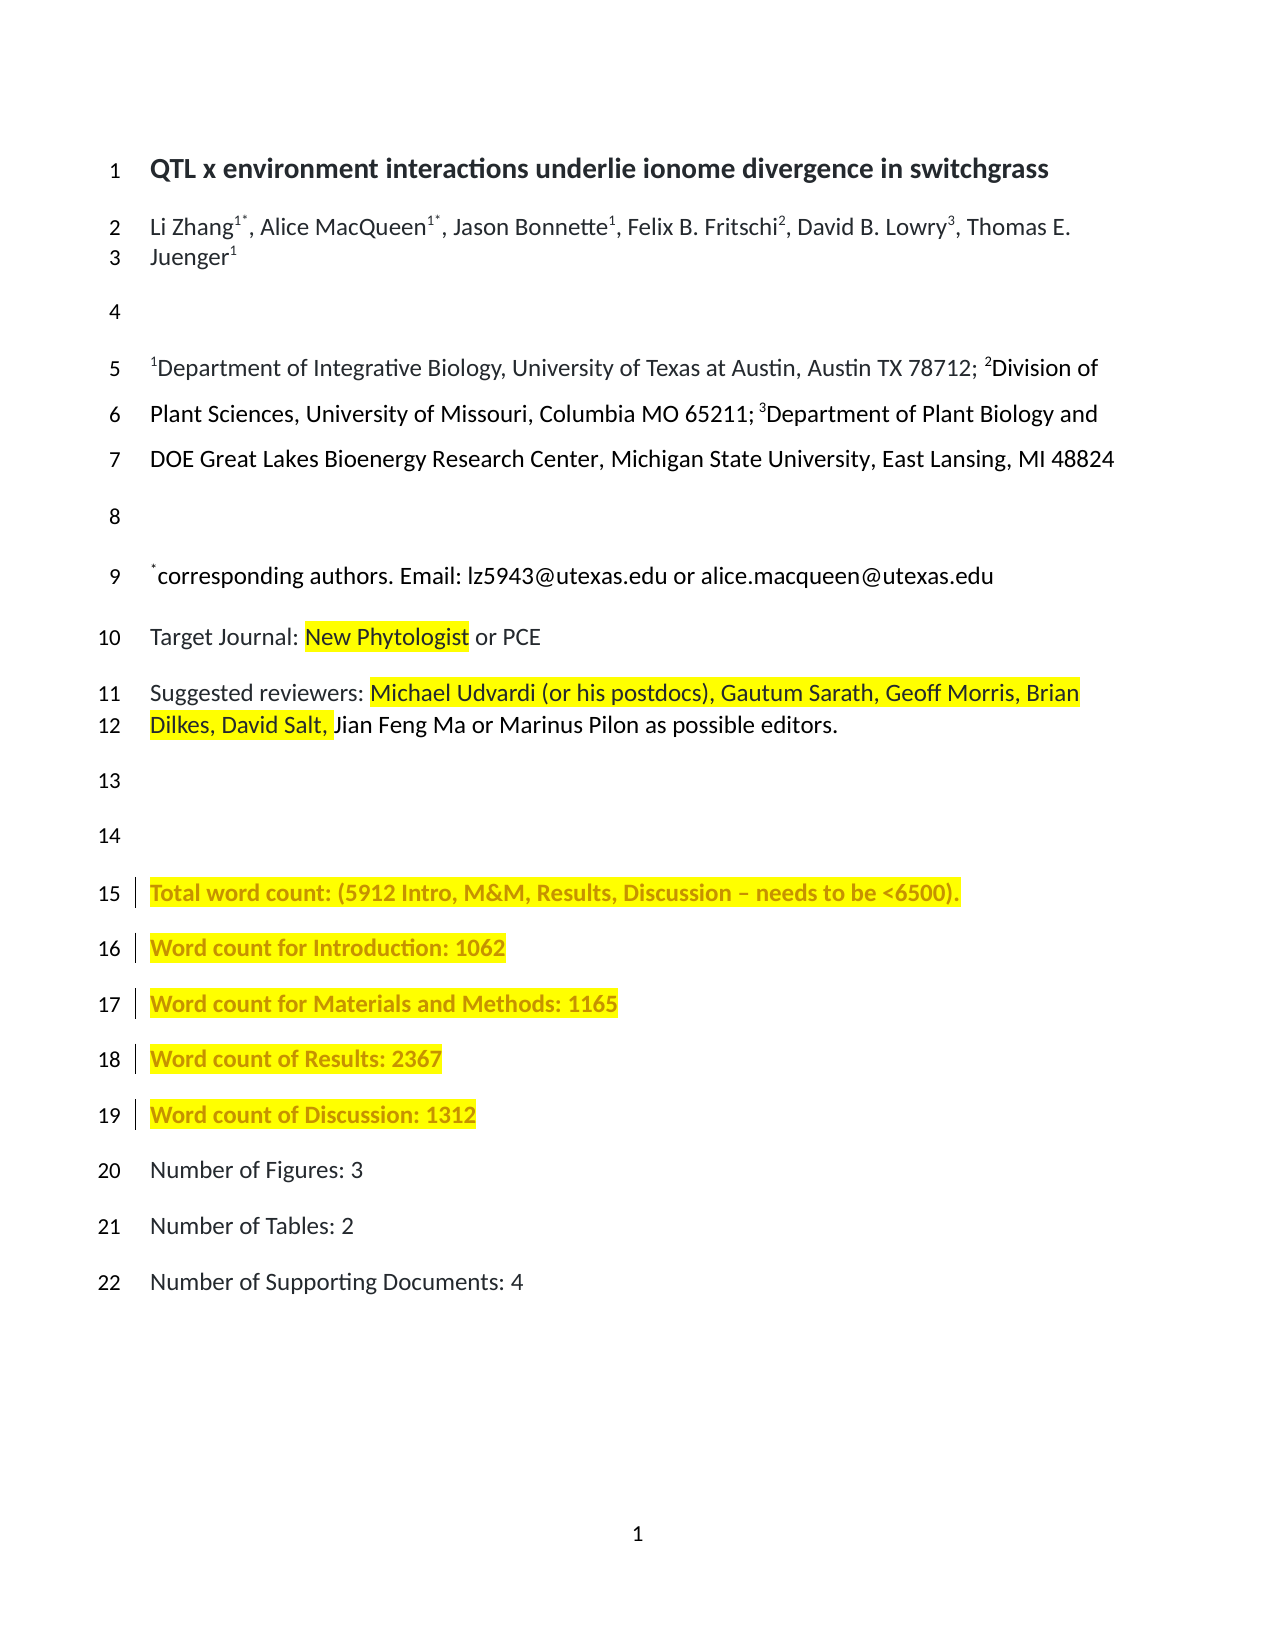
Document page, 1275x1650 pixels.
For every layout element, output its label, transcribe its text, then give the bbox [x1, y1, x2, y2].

text Word count of Discussion: 1312 [150, 1099, 1125, 1129]
text Number of Supporting Documents: 4 [150, 1266, 1125, 1296]
text Number of Tables: 2 [150, 1210, 1125, 1241]
text Total word count: (5912 Intro, M&M, Results, Discussion – needs to be <6500). [150, 877, 1125, 907]
subtitle Suggested reviewers: Michael Udvardi (or his postdocs), Gautum Sarath, Geoff Morris, Brian Dilkes, David Salt, Jian Feng Ma or Marinus Pilon as possible editors. [150, 677, 1125, 740]
text Word count for Materials and Methods: 1165 [150, 988, 1125, 1018]
text Target Journal: New Phytologist or PCE [150, 621, 1125, 652]
text 1Department of Integrative Biology, University of Texas at Austin, Austin TX 78712; 2Division of Plant Sciences, University of Missouri, Columbia MO 65211; 3Department of Plant Biology and DOE Great Lakes Bioenergy Research Center, Michigan State University, East Lansing, MI 48824 [150, 352, 1125, 474]
text Word count for Introduction: 1062 [150, 932, 1125, 963]
text Number of Figures: 3 [150, 1154, 1125, 1185]
text Li Zhang1*, Alice MacQueen1*, Jason Bonnette1, Felix B. Fritschi2, David B. Lowry3, Thomas E. Juenger1 [150, 211, 1125, 272]
text QTL x environment interactions underlie ionome divergence in switchgrass [150, 150, 1125, 186]
text Word count of Results: 2367 [150, 1043, 1125, 1074]
text *corresponding authors. Email: lz5943@utexas.edu or alice.macqueen@utexas.edu [150, 560, 1125, 591]
